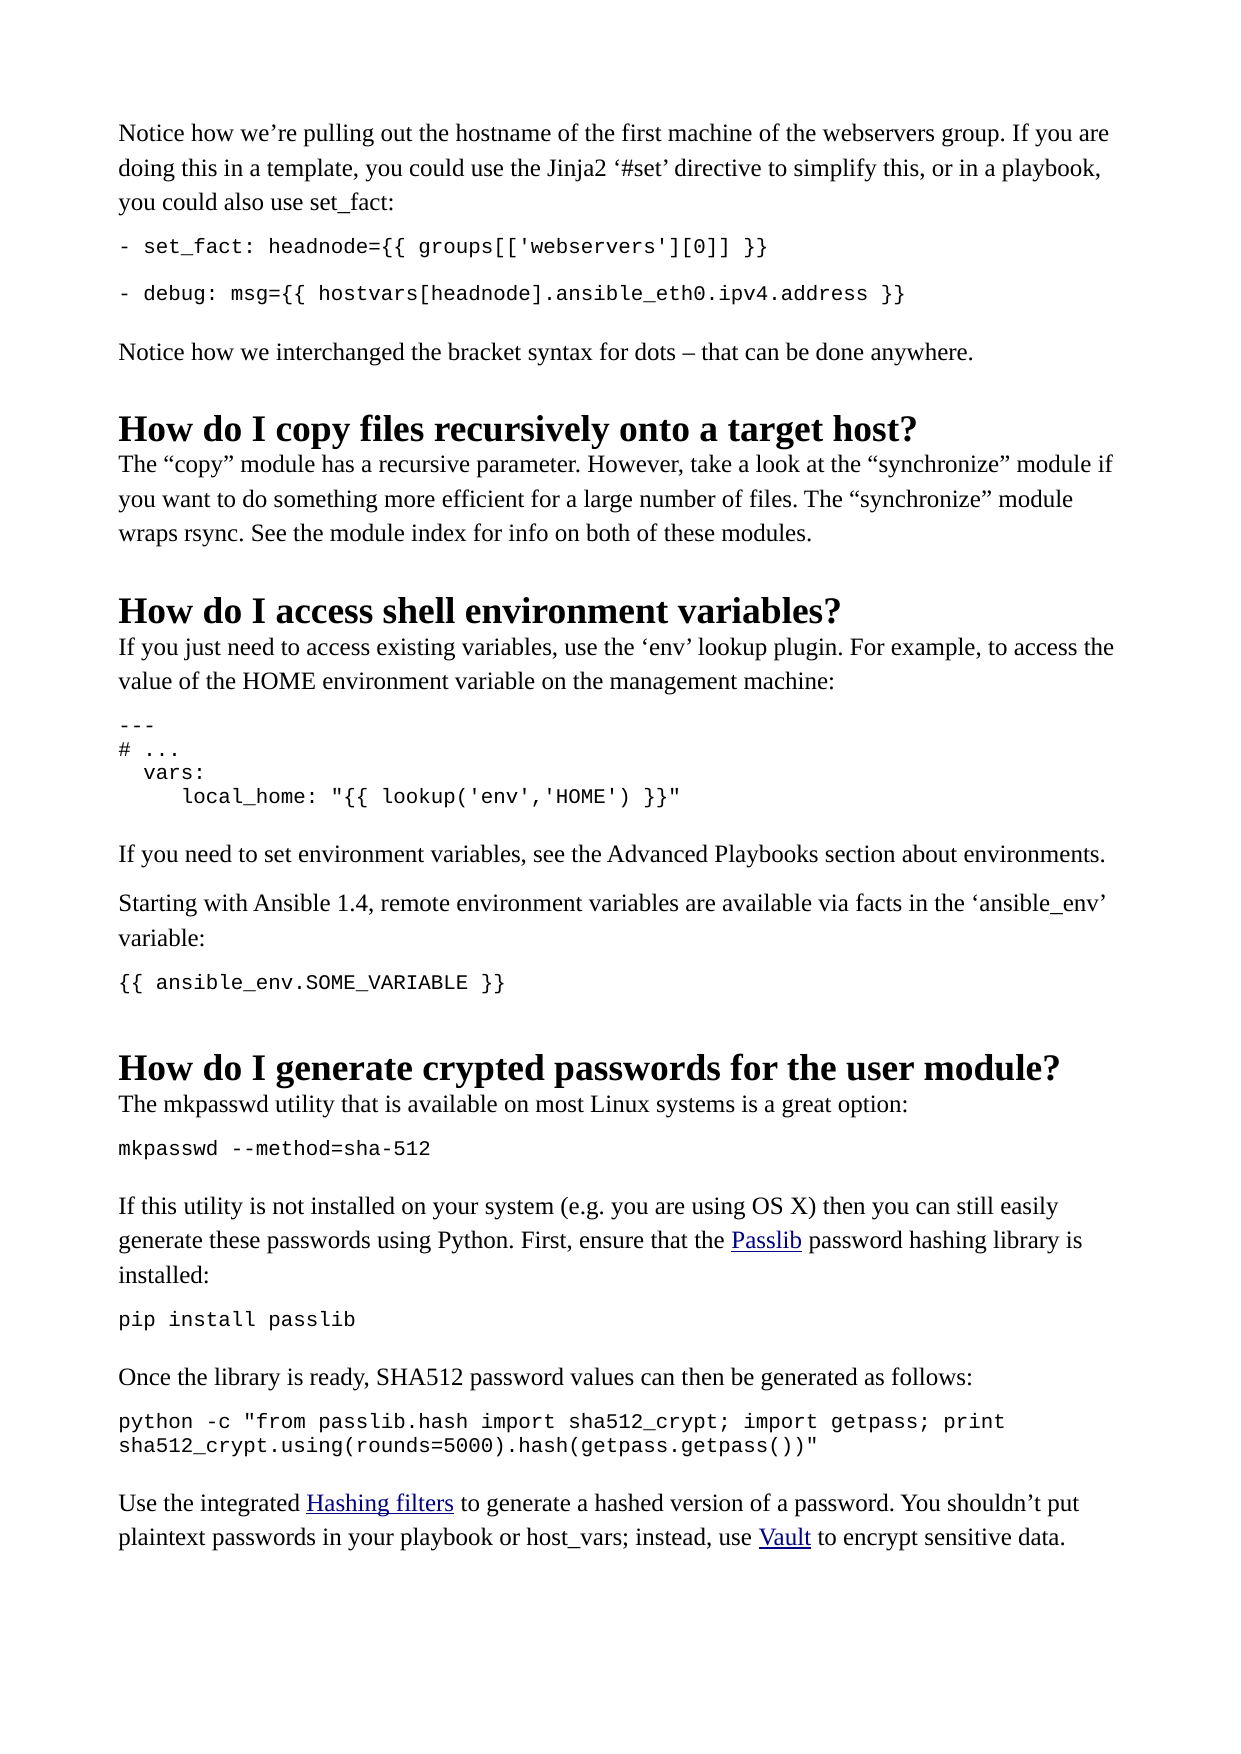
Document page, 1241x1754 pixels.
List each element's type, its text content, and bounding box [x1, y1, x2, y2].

subtitle How do I generate crypted passwords for the user module? [118, 1046, 1122, 1089]
text Once the library is ready, SHA512 password values can then be generated as follows: [118, 1362, 1122, 1391]
text python -c "from passlib.hash import sha512_crypt; import getpass; print sha512_crypt.using(rounds=5000).hash(getpass.getpass())" [118, 1411, 1122, 1458]
text - set_fact: headnode={{ groups[['webservers'][0]] }} [118, 236, 1122, 260]
text --- [118, 715, 1122, 739]
text If you just need to access existing variables, use the ‘env’ lookup plugin. For example, to access the value of the HOME environment variable on the management machine: [118, 632, 1122, 695]
text If this utility is not installed on your system (e.g. you are using OS X) then you can still easily generate these passwords using Python. First, ensure that the Passlib password hashing library is installed: [118, 1191, 1122, 1289]
text Starting with Ansible 1.4, remote environment variables are available via facts in the ‘ansible_env’ variable: [118, 888, 1122, 951]
subtitle How do I copy files recursively onto a target host? [118, 406, 1122, 449]
text Notice how we’re pulling out the hostname of the first machine of the webservers group. If you are doing this in a template, you could use the Jinja2 ‘#set’ directive to simplify this, or in a playbook, you could also use set_fact: [118, 118, 1122, 216]
text Notice how we interchanged the bracket syntax for dots – that can be done anywhere. [118, 337, 1122, 365]
text If you need to set environment variables, see the Advanced Playbooks section about environments. [118, 839, 1122, 868]
text # ... [118, 739, 1122, 762]
text The mkpasswd utility that is available on most Linux systems is a great option: [118, 1089, 1122, 1118]
text pip install passlib [118, 1309, 1122, 1333]
text mkpasswd --method=sha-512 [118, 1138, 1122, 1162]
text vars: [118, 762, 1122, 786]
text {{ ansible_env.SOME_VARIABLE }} [118, 972, 1122, 995]
text local_home: "{{ lookup('env','HOME') }}" [118, 786, 1122, 810]
text - debug: msg={{ hostvars[headnode].ansible_eth0.ipv4.address }} [118, 283, 1122, 307]
text The “copy” module has a recursive parameter. However, take a look at the “synchronize” module if you want to do something more efficient for a large number of files. The “synchronize” module wraps rsync. See the module index for info on both of these modules. [118, 449, 1122, 547]
text Use the integrated Hashing filters to generate a hashed version of a password. You shouldn’t put plaintext passwords in your playbook or host_vars; instead, use Vault to encrypt sensitive data. [118, 1488, 1122, 1551]
subtitle How do I access shell environment variables? [118, 588, 1122, 632]
